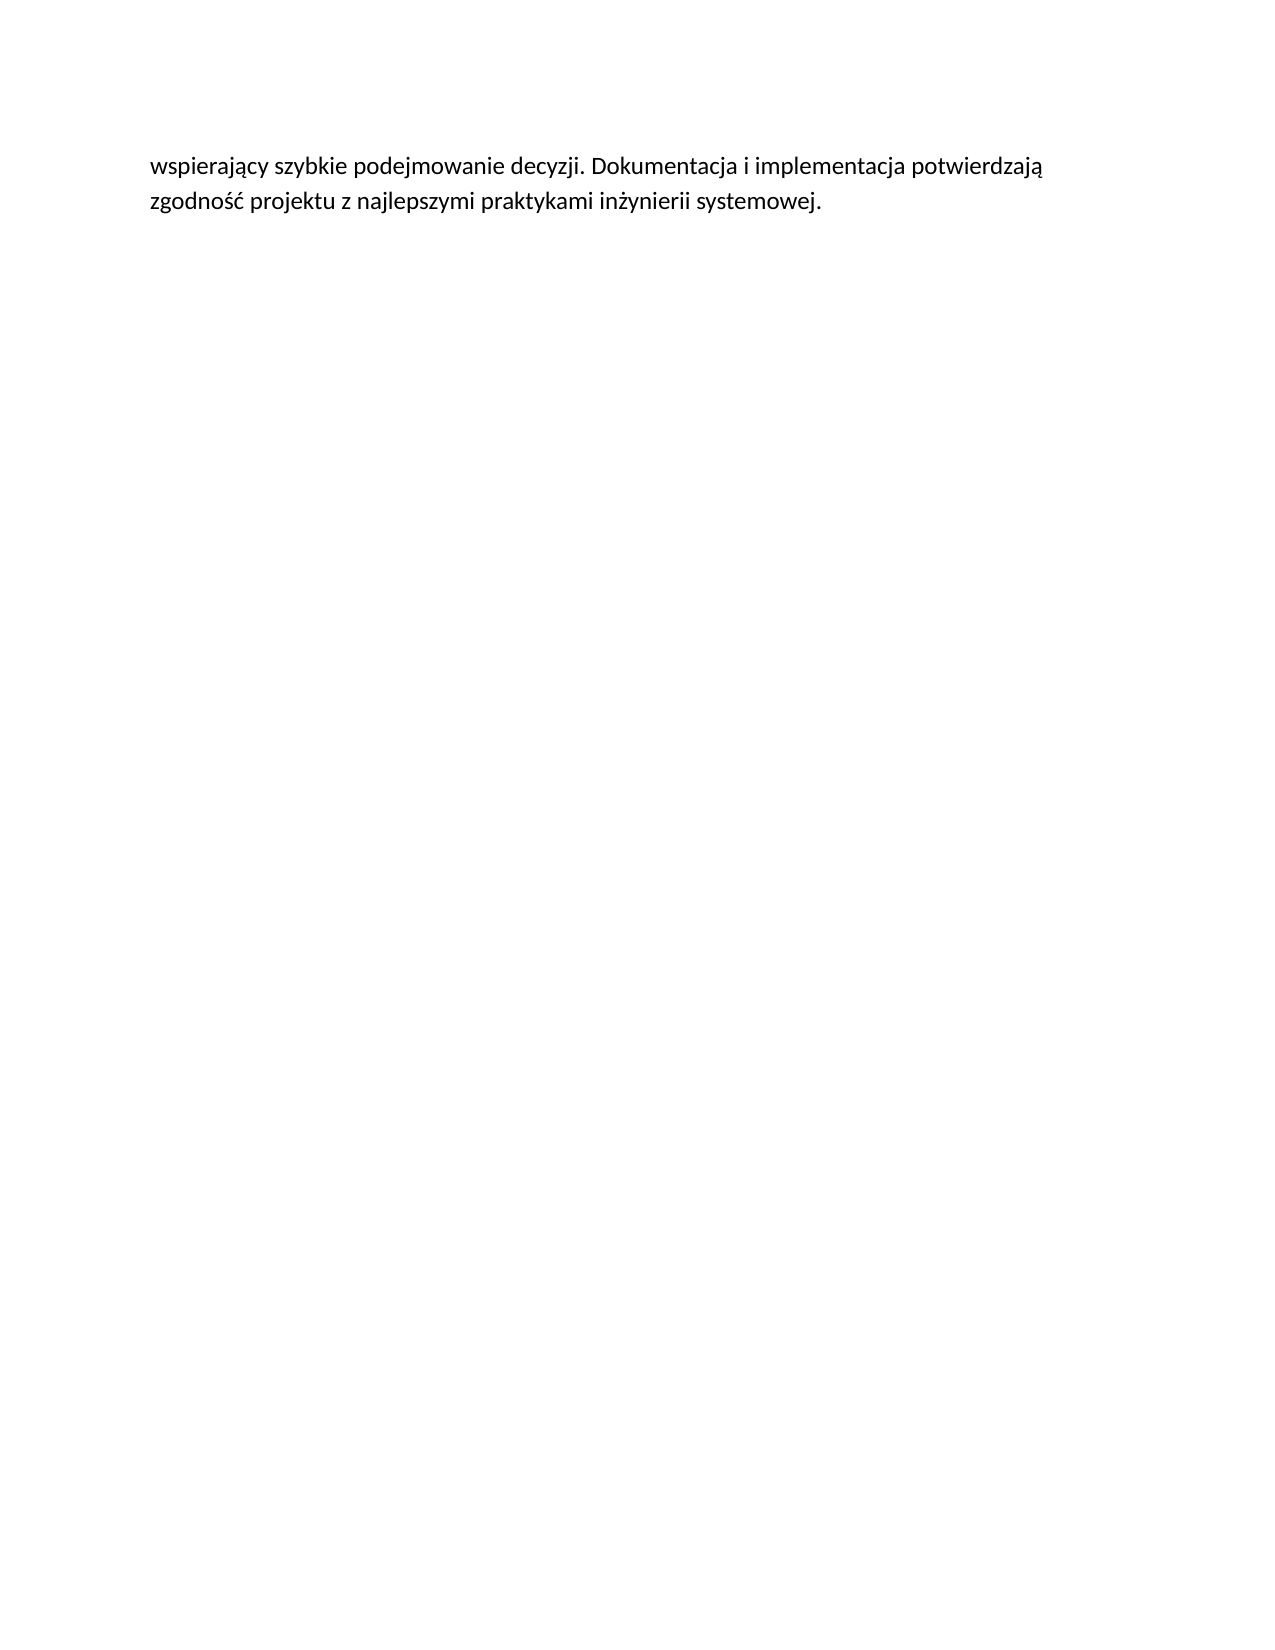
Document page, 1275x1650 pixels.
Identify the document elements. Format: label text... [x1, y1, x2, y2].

text wspierający szybkie podejmowanie decyzji. Dokumentacja i implementacja potwierdzają zgodność projektu z najlepszymi praktykami inżynierii systemowej. [150, 150, 1125, 216]
